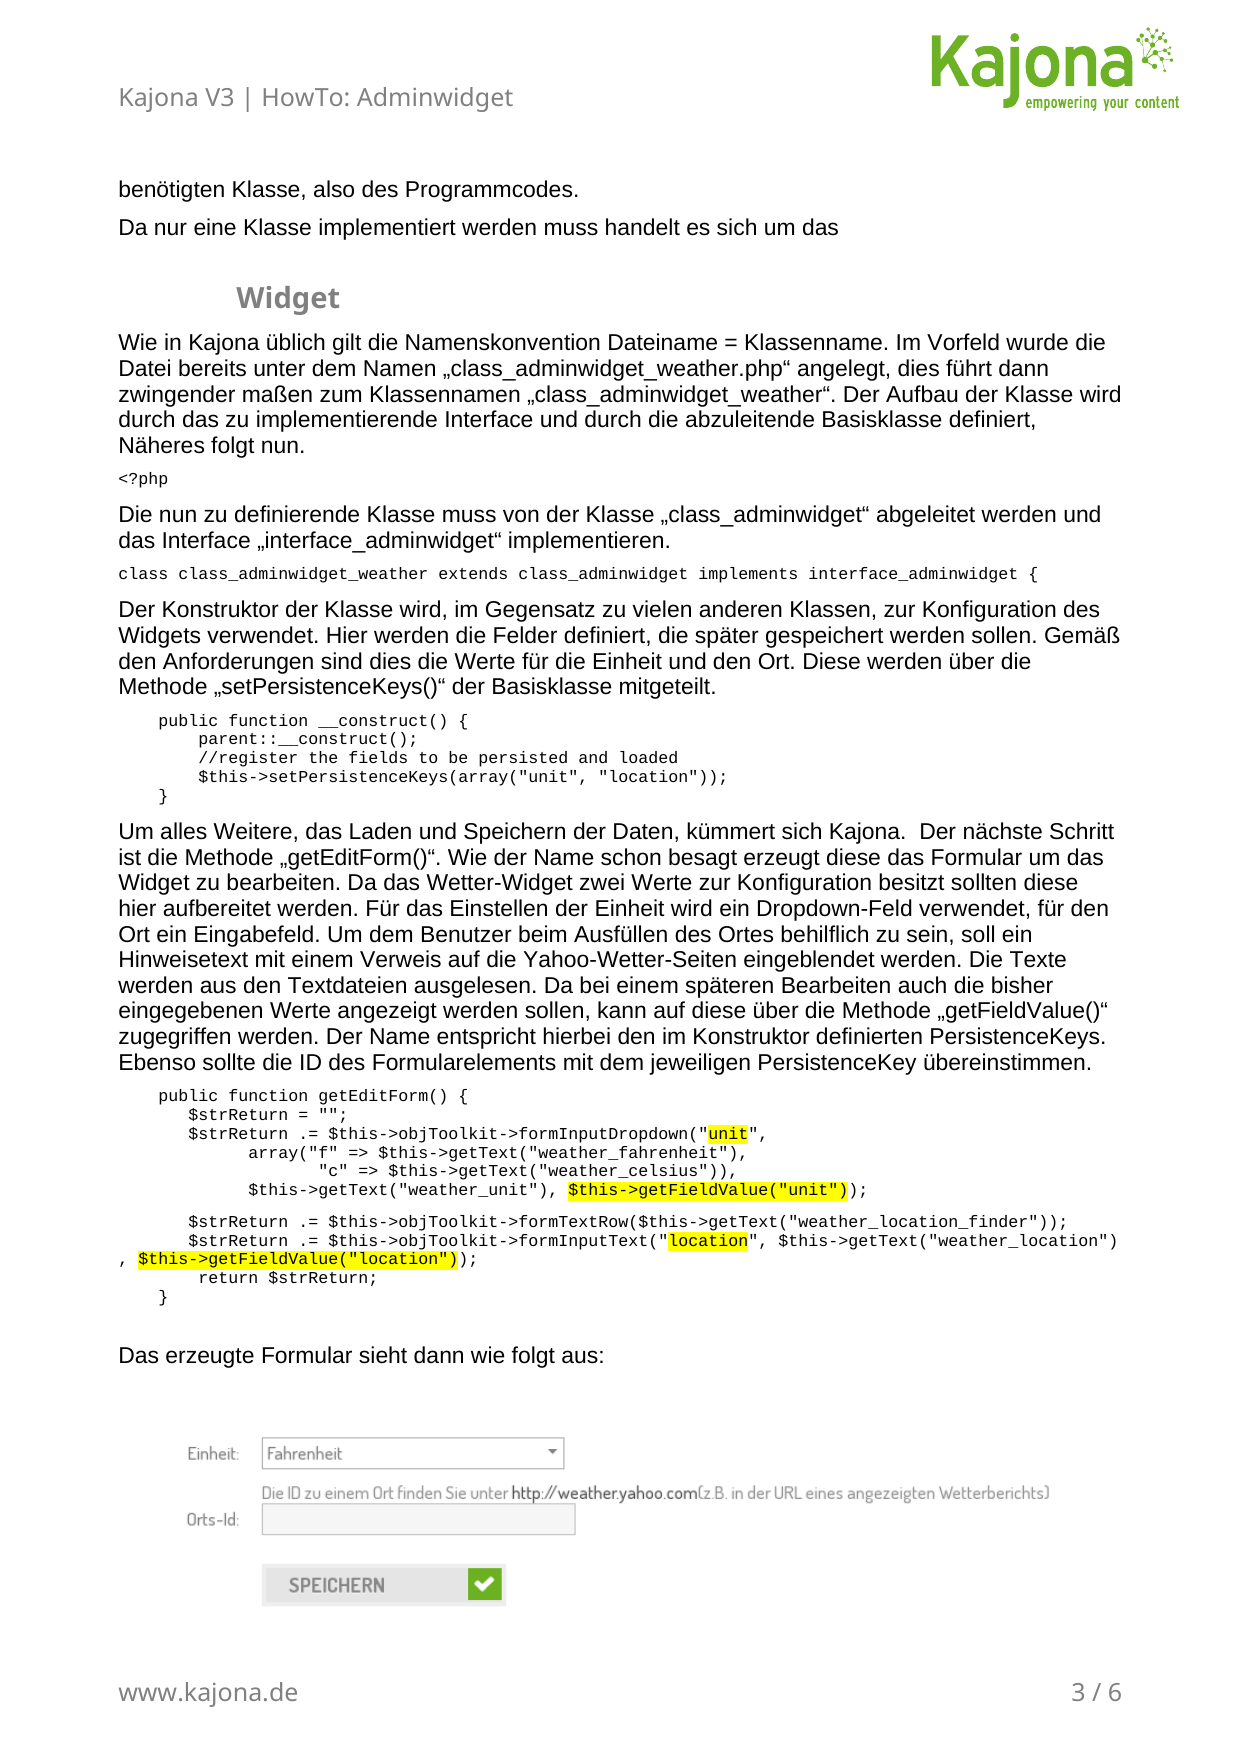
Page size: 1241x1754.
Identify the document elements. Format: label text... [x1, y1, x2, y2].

text Um alles Weitere, das Laden und Speichern der Daten, kümmert sich Kajona. Der nächste Schritt ist die Methode „getEditForm()“. Wie der Name schon besagt erzeugt diese das Formular um das Widget zu bearbeiten. Da das Wetter-Widget zwei Werte zur Konfiguration besitzt sollten diese hier aufbereitet werden. Für das Einstellen der Einheit wird ein Dropdown-Feld verwendet, für den Ort ein Eingabefeld. Um dem Benutzer beim Ausfüllen des Ortes behilflich zu sein, soll ein Hinweisetext mit einem Verweis auf die Yahoo-Wetter-Seiten eingeblendet werden. Die Texte werden aus den Textdateien ausgelesen. Da bei einem späteren Bearbeiten auch die bisher eingegebenen Werte angezeigt werden sollen, kann auf diese über die Methode „getFieldValue()“ zugegriffen werden. Der Name entspricht hierbei den im Konstruktor definierten PersistenceKeys. Ebenso sollte die ID des Formularelements mit dem jeweiligen PersistenceKey übereinstimmen. [118, 819, 1122, 1075]
text public function getEditForm() { $strReturn = ""; $strReturn .= $this->objToolkit->formInputDropdown("unit", array("f" => $this->getText("weather_fahrenheit"), "c" => $this->getText("weather_celsius")), $this->getText("weather_unit"), $this->getFieldValue("unit")); [118, 1088, 1122, 1201]
text Die nun zu definierende Klasse muss von der Klasse „class_adminwidget“ abgeleitet werden und das Interface „interface_adminwidget“ implementieren. [118, 502, 1122, 553]
text public function __construct() { parent::__construct(); //register the fields to be persisted and loaded $this->setPersistenceKeys(array("unit", "location")); } [118, 712, 1122, 806]
text Da nur eine Klasse implementiert werden muss handelt es sich um das [118, 215, 1122, 240]
picture [170, 1380, 1070, 1633]
text <?php [118, 471, 1122, 489]
text Wie in Kajona üblich gilt die Namenskonvention Dateiname = Klassenname. Im Vorfeld wurde die Datei bereits unter dem Namen „class_adminwidget_weather.php“ angelegt, dies führt dann zwingender maßen zum Klassennamen „class_adminwidget_weather“. Der Aufbau der Klasse wird durch das zu implementierende Interface und durch die abzuleitende Basisklasse definiert, Näheres folgt nun. [118, 330, 1122, 458]
text Der Konstruktor der Klasse wird, im Gegensatz zu vielen anderen Klassen, zur Konfiguration des Widgets verwendet. Hier werden die Felder definiert, die später gespeichert werden sollen. Gemäß den Anforderungen sind dies die Werte für die Einheit und den Ort. Diese werden über die Methode „setPersistenceKeys()“ der Basisklasse mitgeteilt. [118, 597, 1122, 699]
text Das erzeugte Formular sieht dann wie folgt aus: [118, 1343, 1122, 1368]
subtitle Widget [118, 278, 1122, 317]
text $strReturn .= $this->objToolkit->formTextRow($this->getText("weather_location_finder")); $strReturn .= $this->objToolkit->formInputText("location", $this->getText("weather_location") , $this->getFieldValue("location")); return $strReturn; } [118, 1213, 1122, 1330]
text class class_adminwidget_weather extends class_adminwidget implements interface_adminwidget { [118, 566, 1122, 584]
text benötigten Klasse, also des Programmcodes. [118, 177, 1122, 202]
